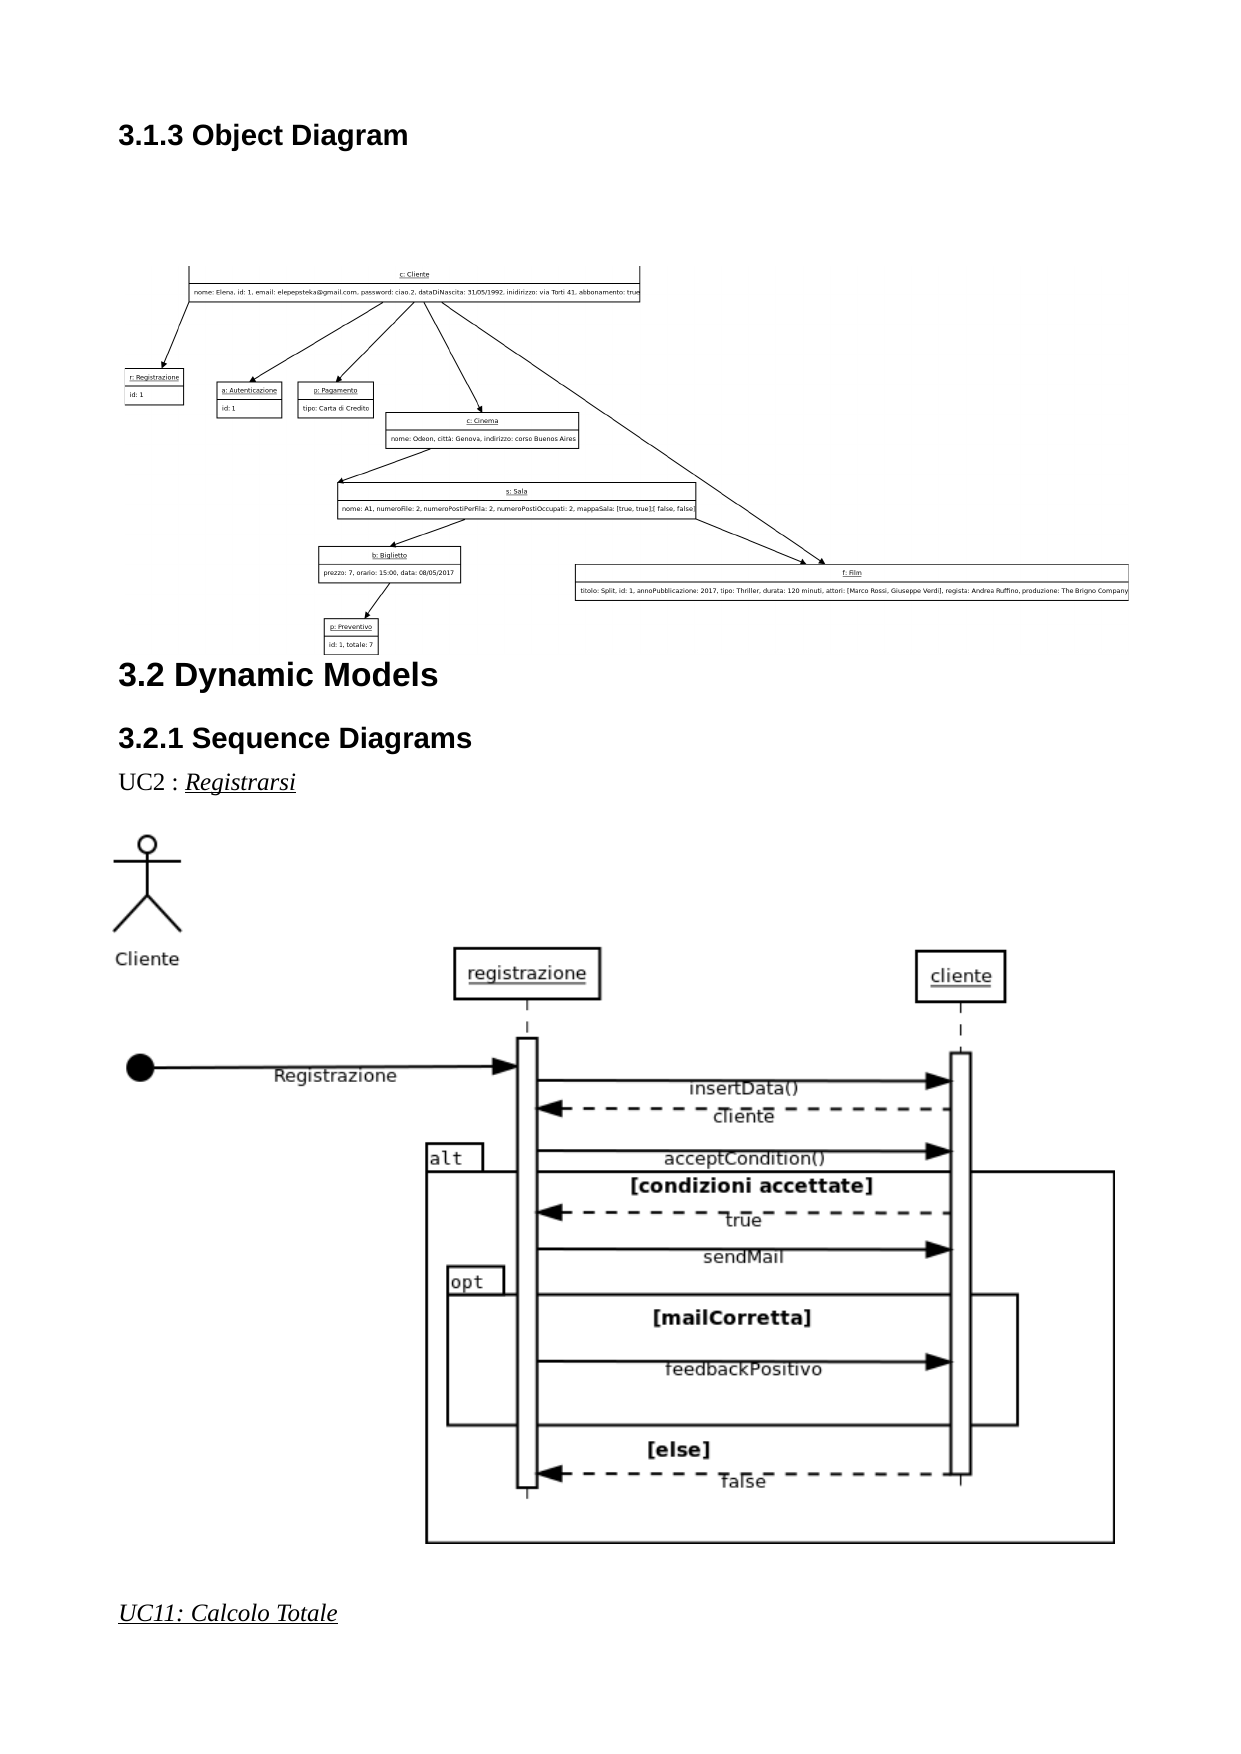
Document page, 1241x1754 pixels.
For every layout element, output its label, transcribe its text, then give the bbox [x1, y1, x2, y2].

picture [124, 266, 1129, 655]
text UC11: Calcolo Totale [118, 1598, 1122, 1627]
subtitle 3.1.3 Object Diagram [118, 118, 1122, 152]
subtitle 3.2 Dynamic Models [118, 306, 1122, 693]
subtitle 3.2.1 Sequence Diagrams [118, 721, 1122, 754]
text UC2 : Registrarsi [118, 767, 1122, 796]
picture [111, 818, 1115, 1544]
